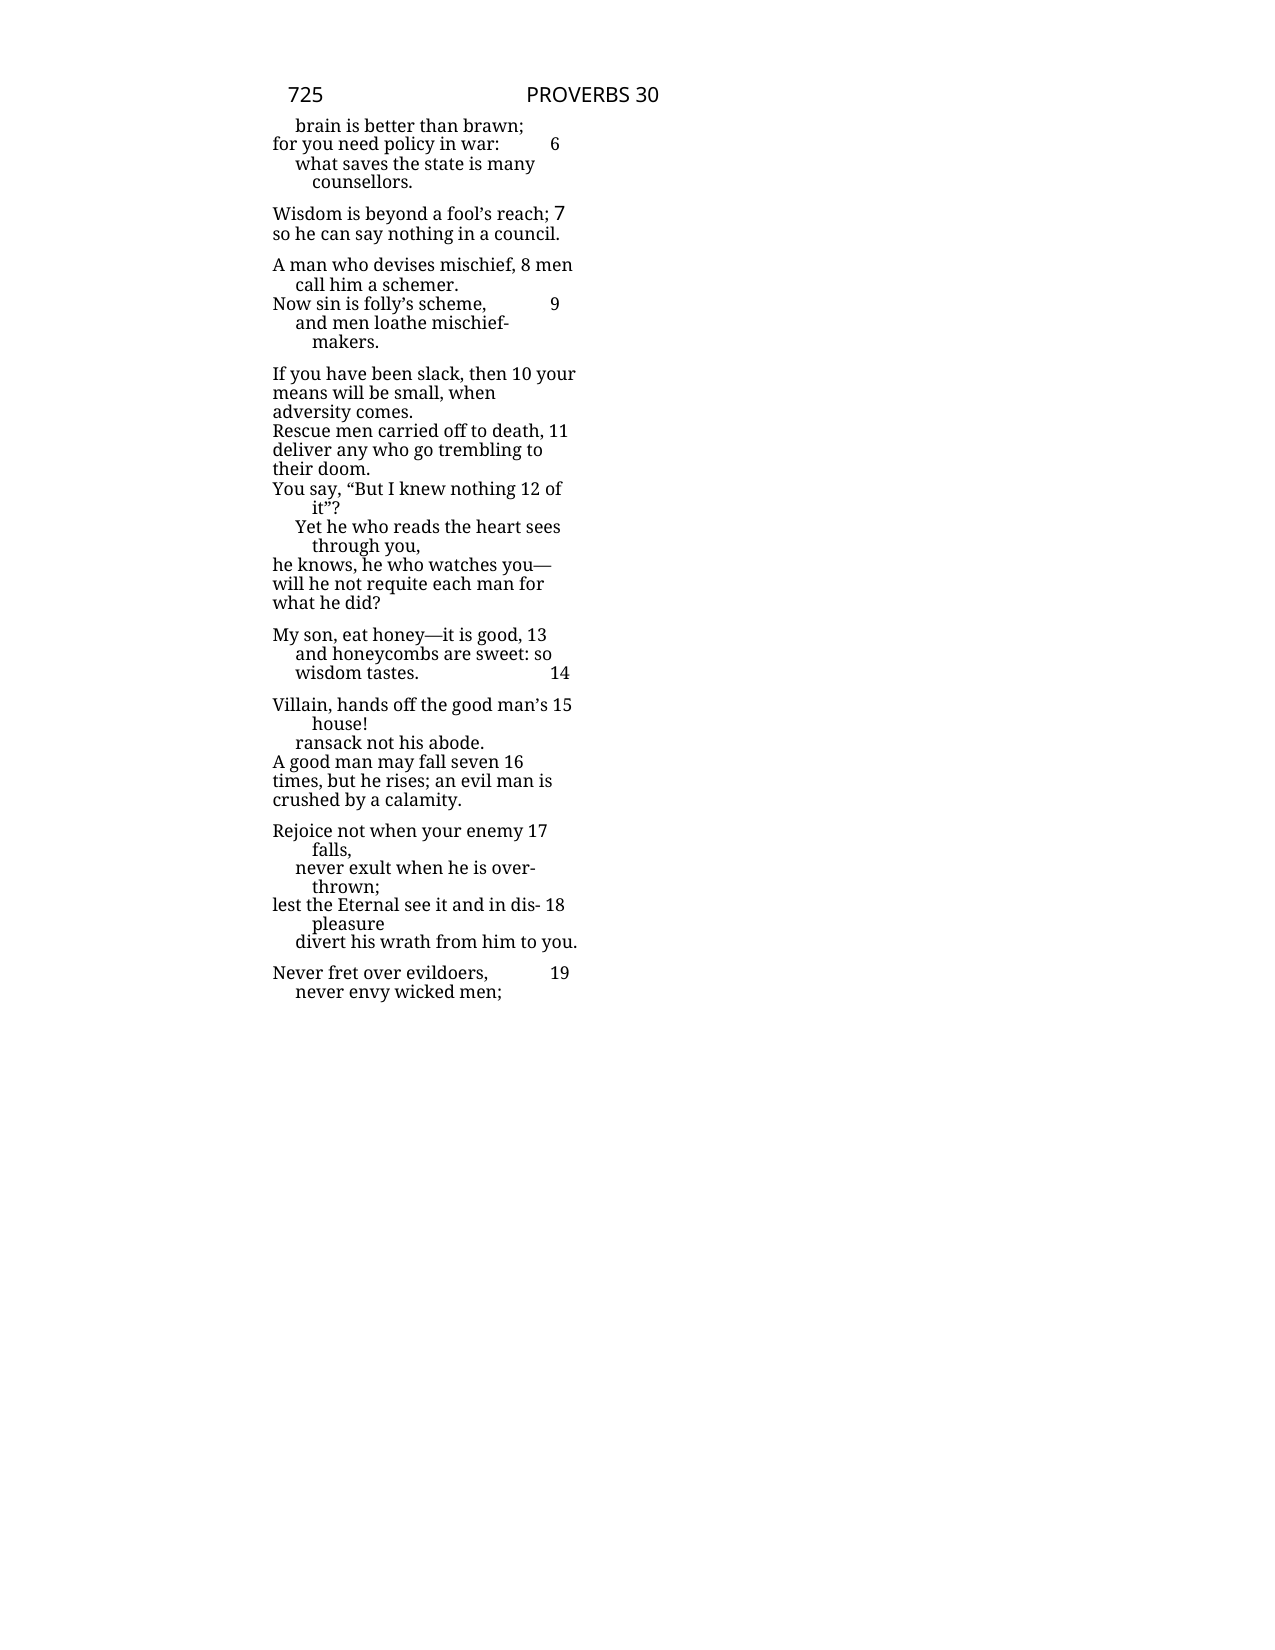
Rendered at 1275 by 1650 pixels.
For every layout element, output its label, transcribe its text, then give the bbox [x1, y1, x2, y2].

text never envy wicked men; [295, 983, 578, 1002]
text Never fret over evildoers, 19 [272, 964, 578, 983]
text brain is better than brawn; [295, 118, 578, 136]
text My son, eat honey—it is good, 13 and honeycombs are sweet: so wisdom tastes. 14 [272, 626, 578, 683]
text for you need policy in war: 6 [272, 136, 578, 155]
text Now sin is folly’s scheme, 9 [272, 295, 578, 314]
text never exult when he is over­thrown; [295, 860, 578, 897]
text ransack not his abode. [295, 734, 578, 753]
text Rejoice not when your enemy 17 falls, [272, 823, 578, 860]
text If you have been slack, then 10 your means will be small, when adversity comes. [272, 365, 578, 422]
text Villain, hands off the good man’s 15 house! [272, 696, 578, 734]
text Wisdom is beyond a fool’s reach; 7 so he can say nothing in a council. [272, 205, 578, 244]
text A good man may fall seven 16 times, but he rises; an evil man is crushed by a calamity. [272, 753, 578, 810]
text You say, “But I knew nothing 12 of it”? [272, 479, 578, 518]
text what saves the state is many counsellors. [295, 155, 578, 193]
text divert his wrath from him to you. [295, 934, 578, 952]
text and men loathe mischief- makers. [295, 314, 578, 352]
text A man who devises mischief, 8 men call him a schemer. [272, 256, 578, 295]
text lest the Eternal see it and in dis- 18 pleasure [272, 897, 578, 934]
text Rescue men carried off to death, 11 deliver any who go trembling to their doom. [272, 422, 578, 479]
text he knows, he who watches you— will he not requite each man for what he did? [272, 556, 578, 614]
text Yet he who reads the heart sees through you, [295, 518, 578, 556]
